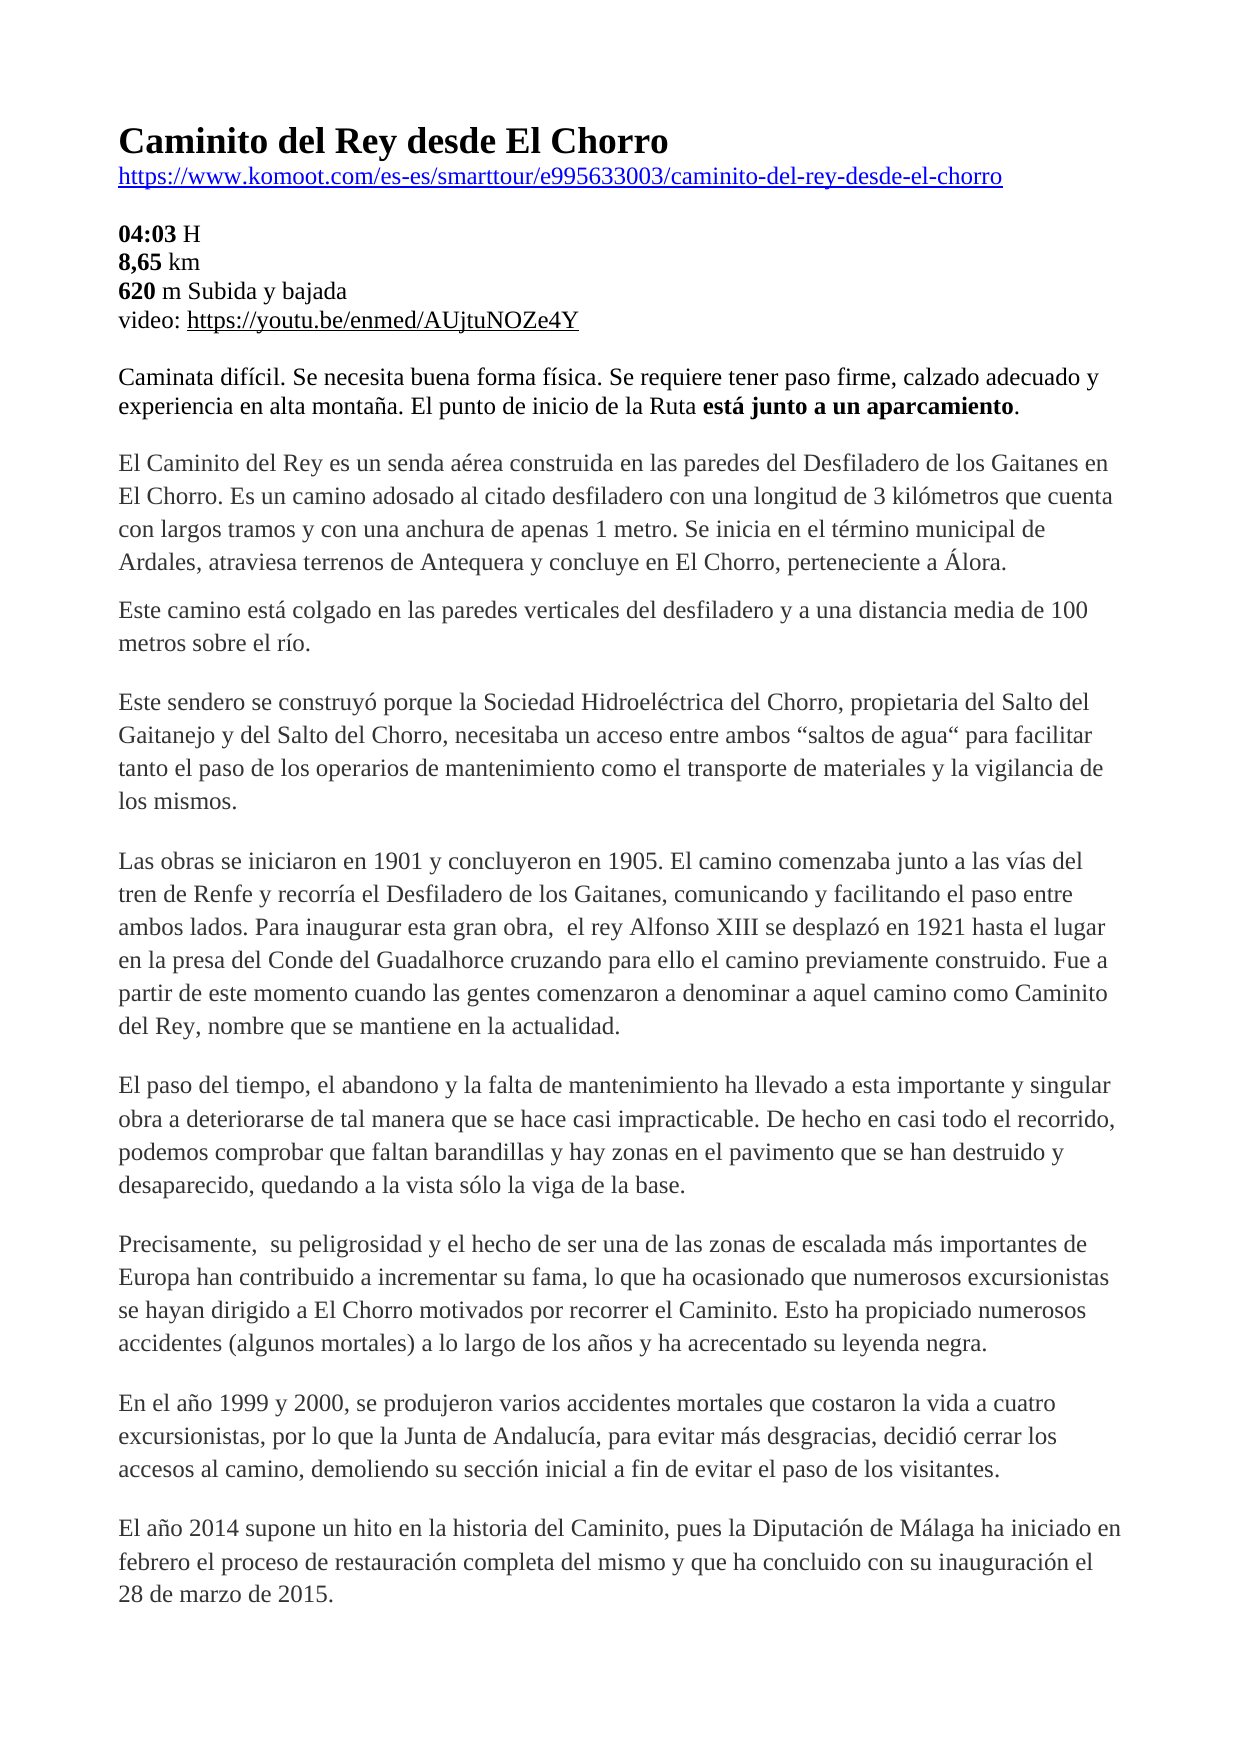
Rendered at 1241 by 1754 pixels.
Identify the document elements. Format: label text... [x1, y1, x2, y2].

text Caminata difícil. Se necesita buena forma física. Se requiere tener paso firme, calzado adecuado y experiencia en alta montaña. El punto de inicio de la Ruta está junto a un aparcamiento. [118, 334, 1122, 420]
text El paso del tiempo, el abandono y la falta de mantenimiento ha llevado a esta importante y singular obra a deteriorarse de tal manera que se hace casi impracticable. De hecho en casi todo el recorrido, podemos comprobar que faltan barandillas y hay zonas en el pavimento que se han destruido y desaparecido, quedando a la vista sólo la viga de la base. [118, 1071, 1122, 1198]
text El Caminito del Rey es un senda aérea construida en las paredes del Desfiladero de los Gaitanes en El Chorro. Es un camino adosado al citado desfiladero con una longitud de 3 kilómetros que cuenta con largos tramos y con una anchura de apenas 1 metro. Se inicia en el término municipal de Ardales, atraviesa terrenos de Antequera y concluye en El Chorro, perteneciente a Álora. [118, 448, 1122, 576]
text Precisamente, su peligrosidad y el hecho de ser una de las zonas de escalada más importantes de Europa han contribuido a incrementar su fama, lo que ha ocasionado que numerosos excursionistas se hayan dirigido a El Chorro motivados por recorrer el Caminito. Esto ha propiciado numerosos accidentes (algunos mortales) a lo largo de los años y ha acrecentado su leyenda negra. [118, 1229, 1122, 1357]
text En el año 1999 y 2000, se produjeron varios accidentes mortales que costaron la vida a cuatro excursionistas, por lo que la Junta de Andalucía, para evitar más desgracias, decidió cerrar los accesos al camino, demoliendo su sección inicial a fin de evitar el paso de los visitantes. [118, 1388, 1122, 1483]
text Este camino está colgado en las paredes verticales del desfiladero y a una distancia media de 100 metros sobre el río. [118, 595, 1122, 656]
text El año 2014 supone un hito en la historia del Caminito, pues la Diputación de Málaga ha iniciado en febrero el proceso de restauración completa del mismo y que ha concluido con su inauguración el 28 de marzo de 2015. [118, 1513, 1122, 1608]
text https://www.komoot.com/es-es/smarttour/e995633003/caminito-del-rey-desde-el-chorro [118, 161, 1122, 190]
text 8,65 km [118, 247, 1122, 276]
text video: https://youtu.be/enmed/AUjtuNOZe4Y [118, 305, 1122, 334]
text 04:03 H [118, 190, 1122, 247]
text 620 m Subida y bajada [118, 276, 1122, 305]
text Las obras se iniciaron en 1901 y concluyeron en 1905. El camino comenzaba junto a las vías del tren de Renfe y recorría el Desfiladero de los Gaitanes, comunicando y facilitando el paso entre ambos lados. Para inaugurar esta gran obra, el rey Alfonso XIII se desplazó en 1921 hasta el lugar en la presa del Conde del Guadalhorce cruzando para ello el camino previamente construido. Fue a partir de este momento cuando las gentes comenzaron a denominar a aquel camino como Caminito del Rey, nombre que se mantiene en la actualidad. [118, 846, 1122, 1040]
text Caminito del Rey desde El Chorro [118, 118, 1122, 161]
text Este sendero se construyó porque la Sociedad Hidroeléctrica del Chorro, propietaria del Salto del Gaitanejo y del Salto del Chorro, necesitaba un acceso entre ambos “saltos de agua“ para facilitar tanto el paso de los operarios de mantenimiento como el transporte de materiales y la vigilancia de los mismos. [118, 687, 1122, 815]
